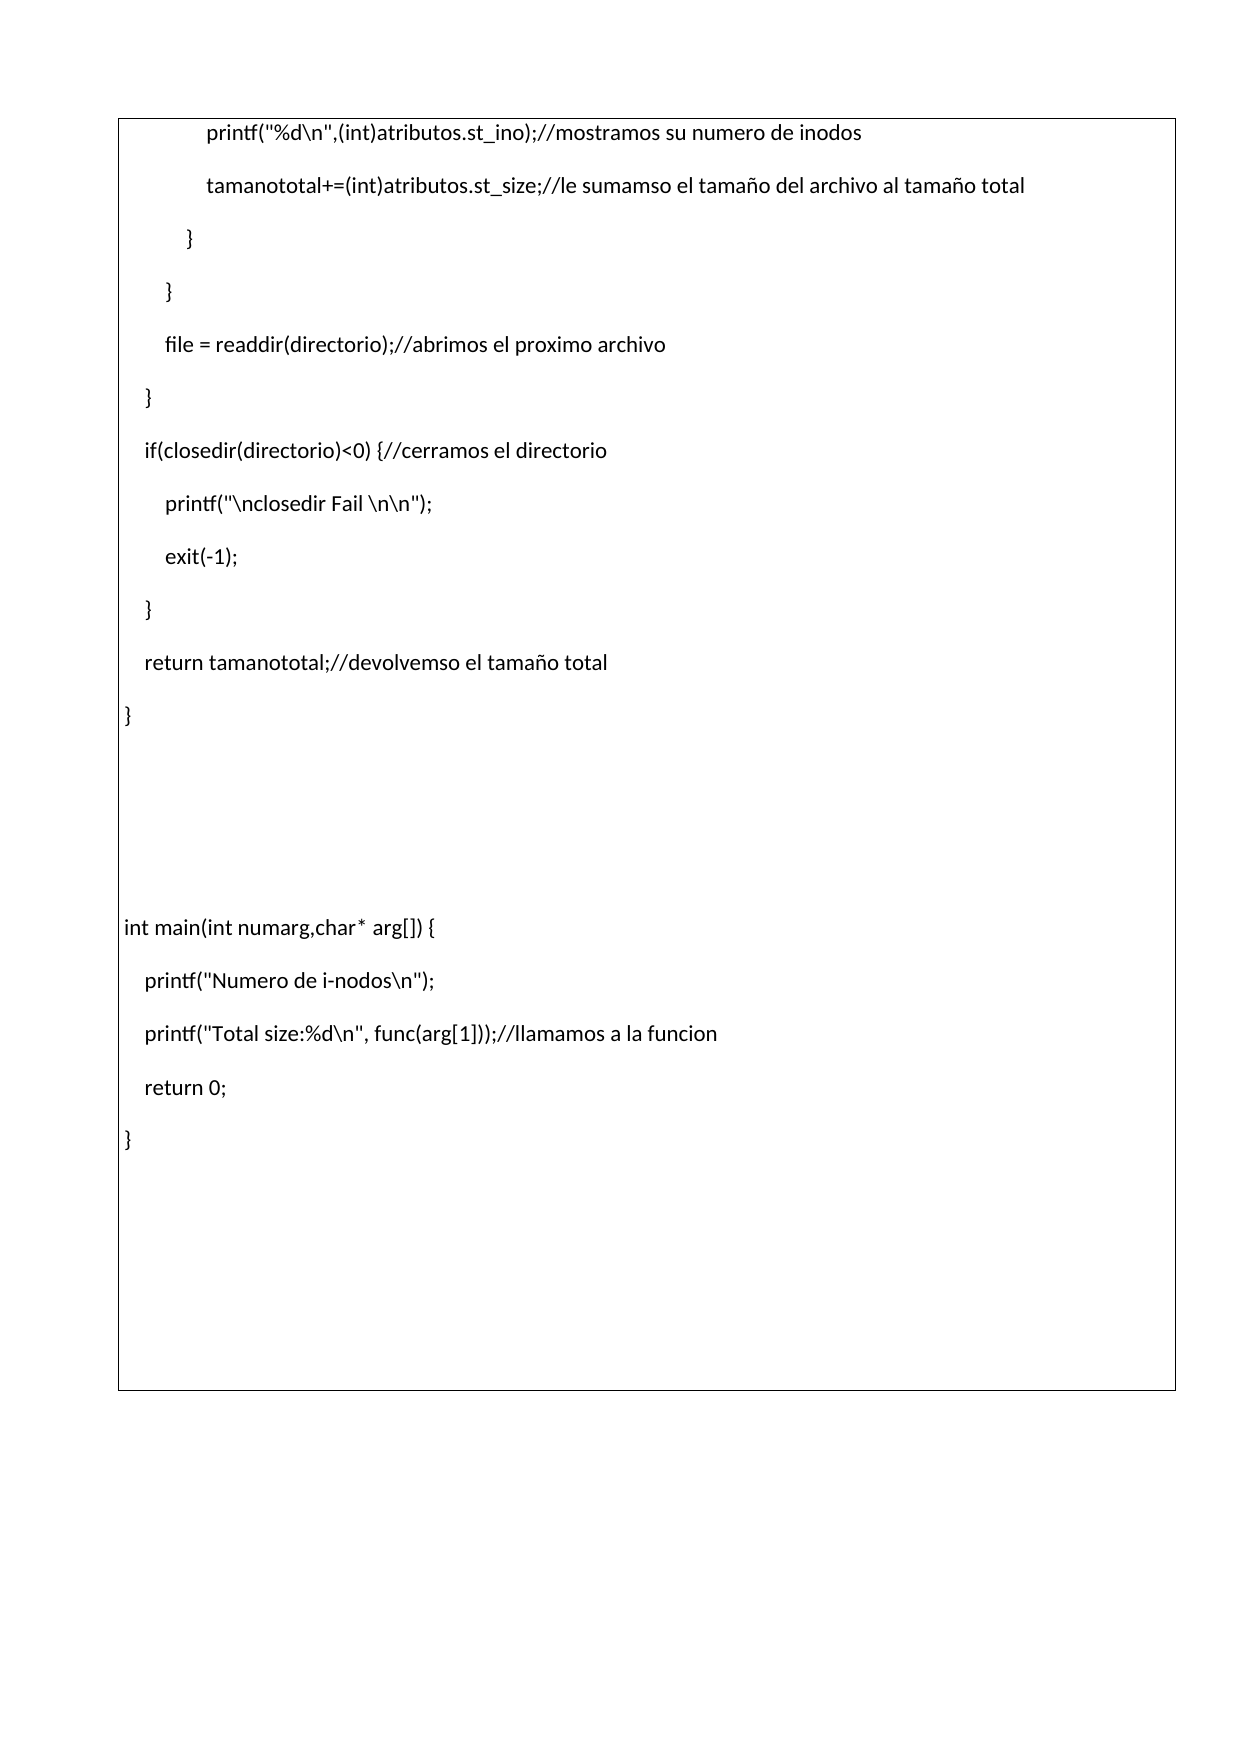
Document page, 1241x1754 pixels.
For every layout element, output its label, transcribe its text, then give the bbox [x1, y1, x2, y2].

table_header printf("%d\n",(int)atributos.st_ino);//mostramos su numero de inodos tamanototal+=(int)atributos.st_size;//le sumamso el tamaño del archivo al tamaño total } } file = readdir(directorio);//abrimos el proximo archivo } if(closedir(directorio)<0) {//cerramos el directorio printf("\nclosedir Fail \n\n"); exit(-1); } return tamanototal;//devolvemso el tamaño total } int main(int numarg,char* arg[]) { printf("Numero de i-nodos\n"); printf("Total size:%d\n", func(arg[1]));//llamamos a la funcion return 0; } [119, 119, 1175, 1390]
